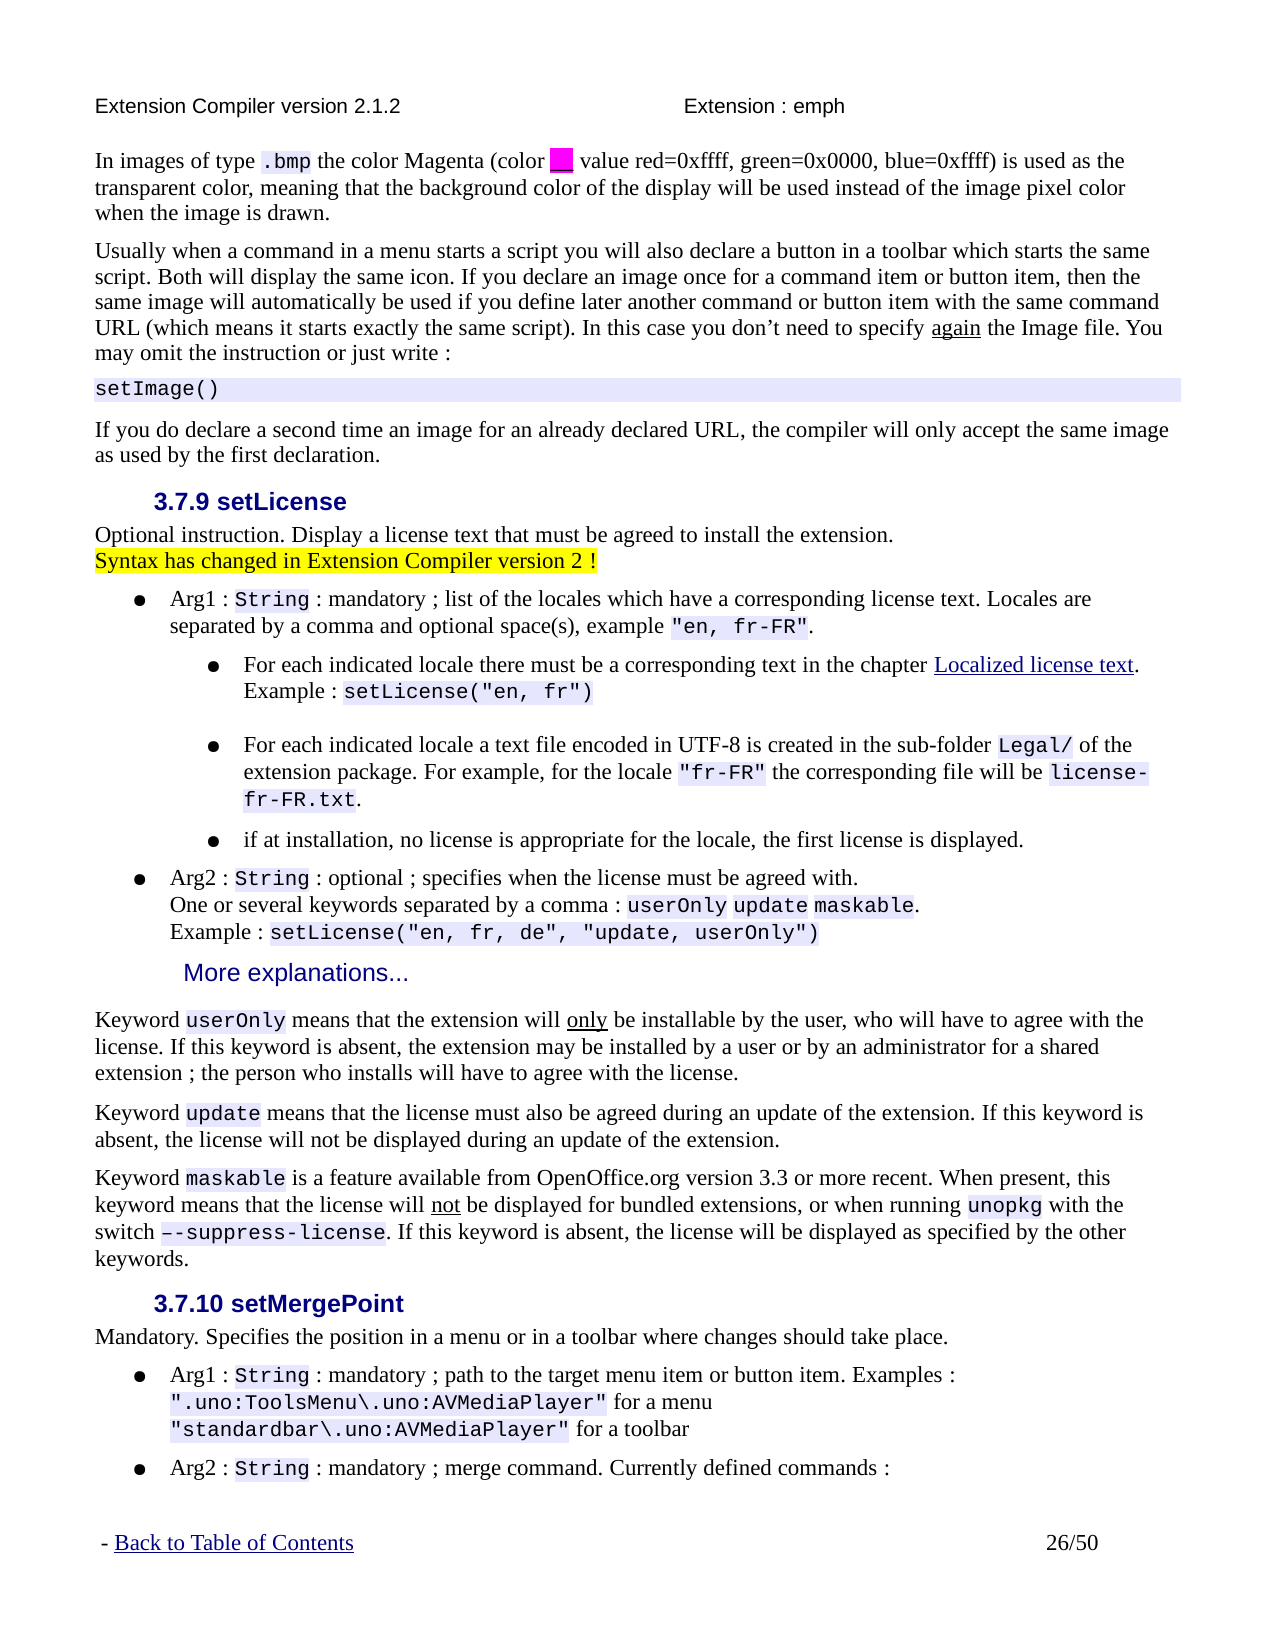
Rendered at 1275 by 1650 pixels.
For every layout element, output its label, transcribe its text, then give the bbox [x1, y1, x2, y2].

text Usually when a command in a menu starts a script you will also declare a button in a toolbar which starts the same script. Both will display the same icon. If you declare an image once for a command item or button item, then the same image will automatically be used if you define later another command or button item with the same command URL (which means it starts exactly the same script). In this case you don’t need to specify again the Image file. You may omit the instruction or just write : [94, 238, 1181, 366]
subtitle setMergePoint [153, 1290, 1181, 1318]
text If you do declare a second time an image for an already declared URL, the compiler will only accept the same image as used by the first declaration. [94, 417, 1181, 468]
text Keyword userOnly means that the extension will only be installable by the user, who will have to agree with the license. If this keyword is absent, the extension may be installed by a user or by an administrator for a shared extension ; the person who installs will have to agree with the license. [94, 1007, 1181, 1085]
list Arg2 : String : optional ; specifies when the license must be agreed with. One or several keywords separated by a comma : userOnly update maskable. Example : setLicense("en, fr, de", "update, userOnly") [132, 865, 1181, 946]
text In images of type .bmp the color Magenta (color __ value red=0xffff, green=0x0000, blue=0xffff) is used as the transparent color, meaning that the background color of the display will be used instead of the image pixel color when the image is drawn. [94, 147, 1181, 226]
text Mandatory. Specifies the position in a menu or in a toolbar where changes should take place. [94, 1324, 1181, 1349]
list Arg2 : String : mandatory ; merge command. Currently defined commands : [132, 1455, 1181, 1482]
text Optional instruction. Display a license text that must be agreed to install the extension. Syntax has changed in Extension Compiler version 2 ! [94, 522, 1181, 573]
list if at installation, no license is appropriate for the locale, the first license is displayed. [206, 827, 1181, 853]
list Arg1 : String : mandatory ; path to the target menu item or button item. Examples : ".uno:ToolsMenu\.uno:AVMediaPlayer" for a menu "standardbar\.uno:AVMediaPlayer" for a toolbar [132, 1362, 1181, 1443]
list Arg1 : String : mandatory ; list of the locales which have a corresponding license text. Locales are separated by a comma and optional space(s), example "en, fr-FR". [132, 586, 1181, 640]
text Keyword update means that the license must also be agreed during an update of the extension. If this keyword is absent, the license will not be displayed during an update of the extension. [94, 1100, 1181, 1152]
subtitle setLicense [153, 488, 1181, 516]
text Keyword maskable is a feature available from OpenOffice.org version 3.3 or more recent. When present, this keyword means that the license will not be displayed for bundled extensions, or when running unopkg with the switch –-suppress-license. If this keyword is absent, the license will be displayed as specified by the other keywords. [94, 1165, 1181, 1271]
list For each indicated locale a text file encoded in UTF-8 is created in the sub-folder Legal/ of the extension package. For example, for the locale "fr-FR" the corresponding file will be license-fr-FR.txt. [206, 732, 1181, 813]
subtitle More explanations... [183, 959, 1181, 987]
list For each indicated locale there must be a corresponding text in the chapter Localized license text. Example : setLicense("en, fr") [206, 652, 1181, 705]
text setImage() [94, 378, 1181, 402]
